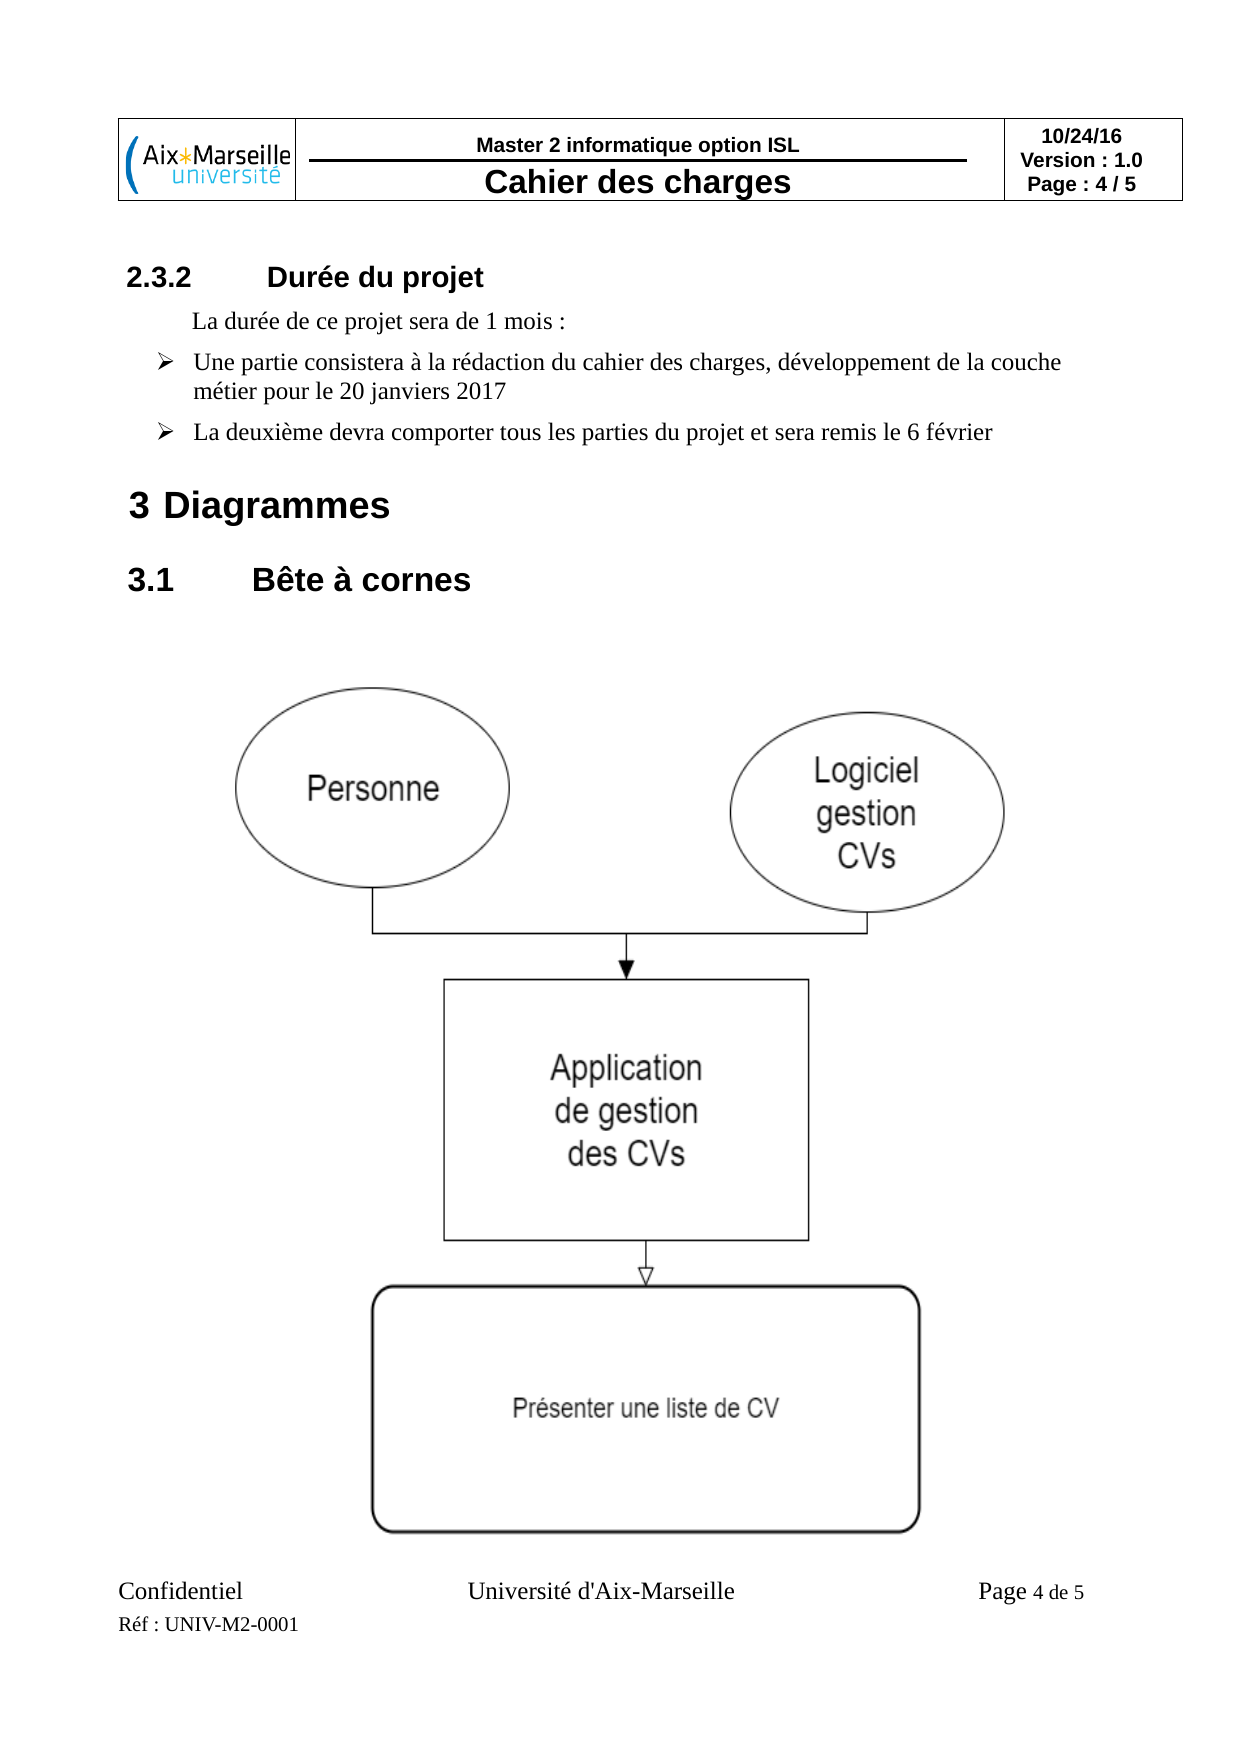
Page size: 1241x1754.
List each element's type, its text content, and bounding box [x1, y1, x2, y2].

subtitle Durée du projet [118, 259, 1122, 293]
picture [125, 136, 290, 194]
subtitle Bête à cornes [118, 560, 1122, 599]
list La deuxième devra comporter tous les parties du projet et sera remis le 6 février [156, 417, 1122, 446]
subtitle Diagrammes [118, 483, 1122, 527]
text La durée de ce projet sera de 1 mois : [118, 306, 1122, 334]
list Une partie consistera à la rédaction du cahier des charges, développement de la couche métier pour le 20 janviers 2017 [156, 347, 1122, 404]
